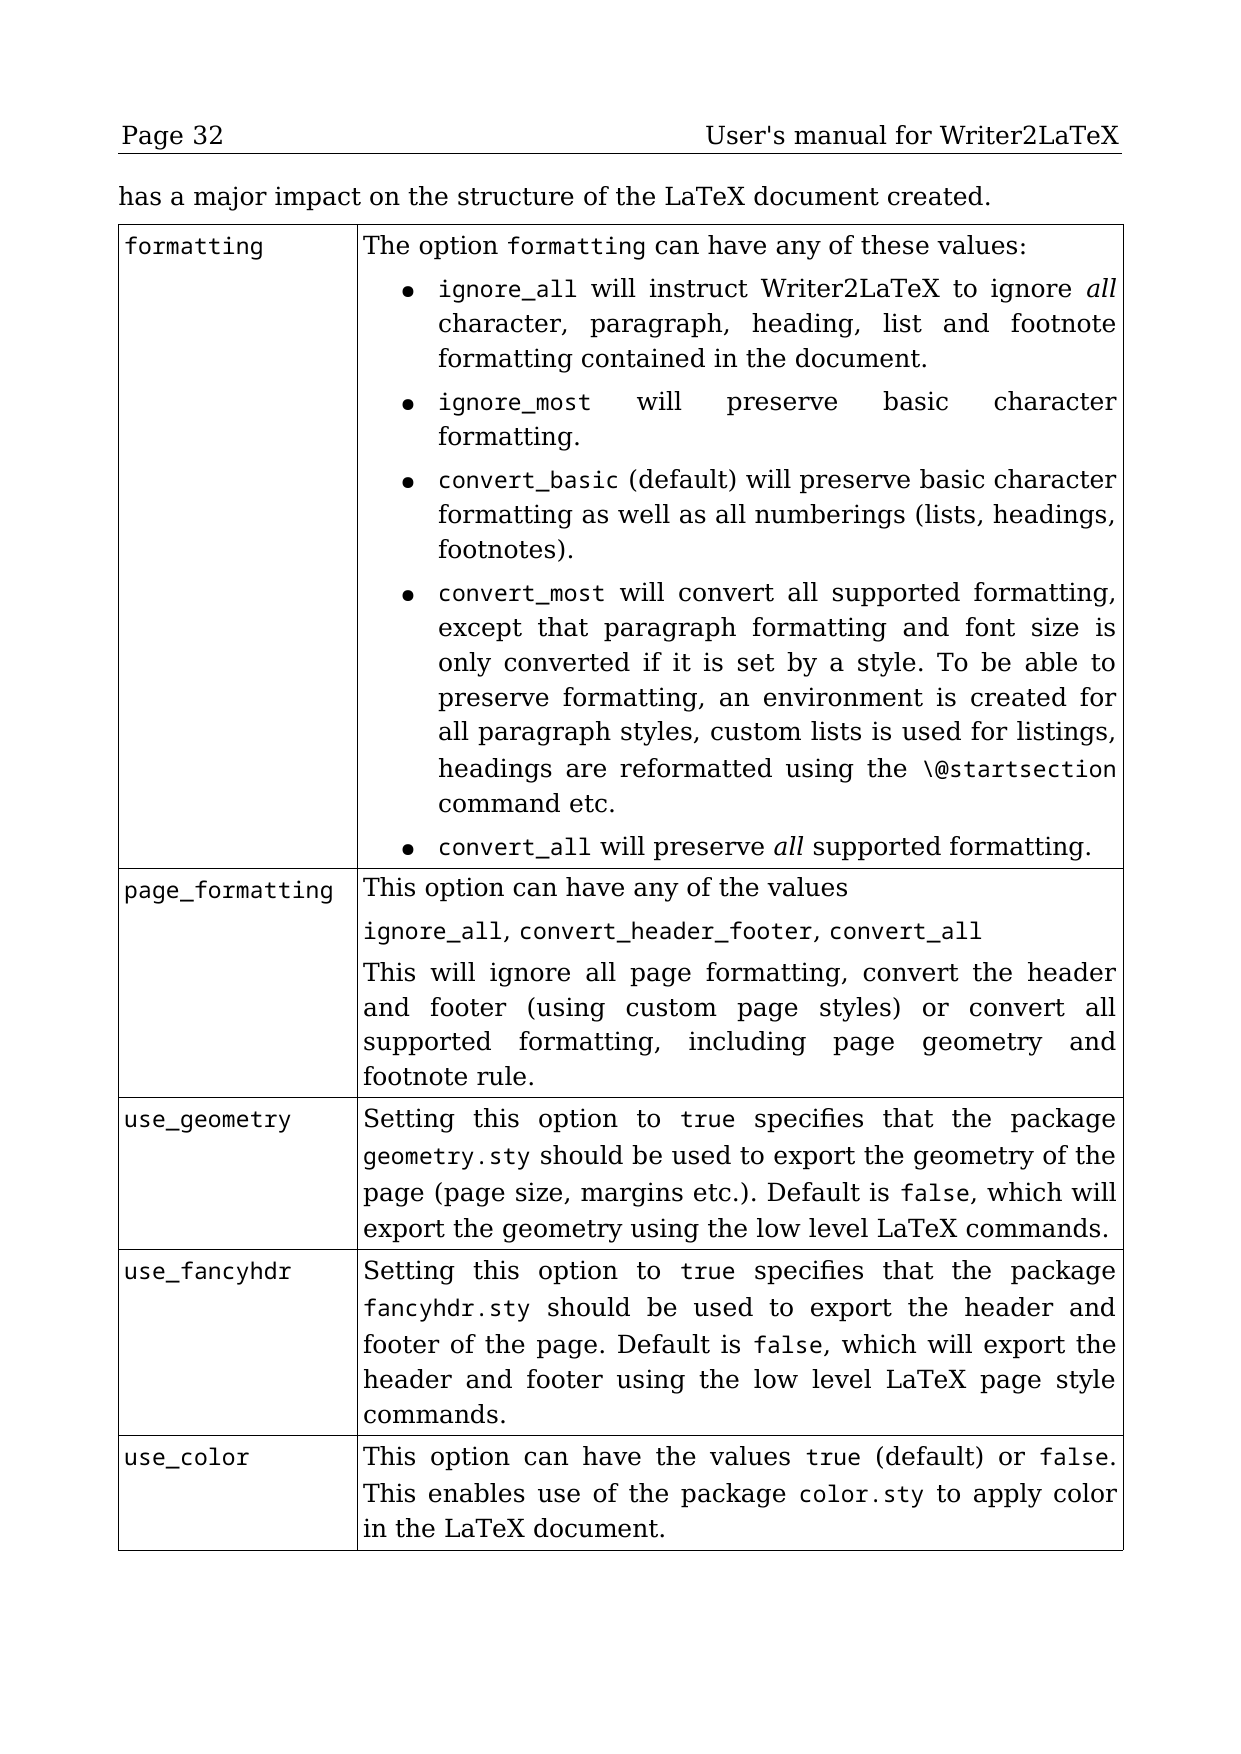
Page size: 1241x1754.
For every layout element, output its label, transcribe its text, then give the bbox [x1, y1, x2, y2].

table_header formatting [119, 225, 357, 868]
table_header The option formatting can have any of these values: ignore_all will instruct Writer2LaTeX to ignore all character, paragraph, heading, list and footnote formatting contained in the document. ignore_most will preserve basic character formatting. convert_basic (default) will preserve basic character formatting as well as all numberings (lists, headings, footnotes). convert_most will convert all supported formatting, except that paragraph formatting and font size is only converted if it is set by a style. To be able to preserve formatting, an environment is created for all paragraph styles, custom lists is used for listings, headings are reformatted using the \@startsection command etc. convert_all will preserve all supported formatting. [358, 225, 1123, 868]
table_cell Setting this option to true specifies that the package geometry.sty should be used to export the geometry of the page (page size, margins etc.). Default is false, which will export the geometry using the low level LaTeX commands. [358, 1098, 1123, 1249]
table_cell Setting this option to true specifies that the package fancyhdr.sty should be used to export the header and footer of the page. Default is false, which will export the header and footer using the low level LaTeX page style commands. [358, 1250, 1123, 1435]
table_cell page_formatting [119, 869, 357, 1097]
table_cell use_geometry [119, 1098, 357, 1249]
text has a major impact on the structure of the LaTeX document created. [118, 182, 1122, 211]
table_cell use_fancyhdr [119, 1250, 357, 1435]
table_cell This option can have any of the values ignore_all, convert_header_footer, convert_all This will ignore all page formatting, convert the header and footer (using custom page styles) or convert all supported formatting, including page geometry and footnote rule. [358, 869, 1123, 1097]
table_cell use_color [119, 1436, 357, 1550]
table_cell This option can have the values true (default) or false. This enables use of the package color.sty to apply color in the LaTeX document. [358, 1436, 1123, 1550]
